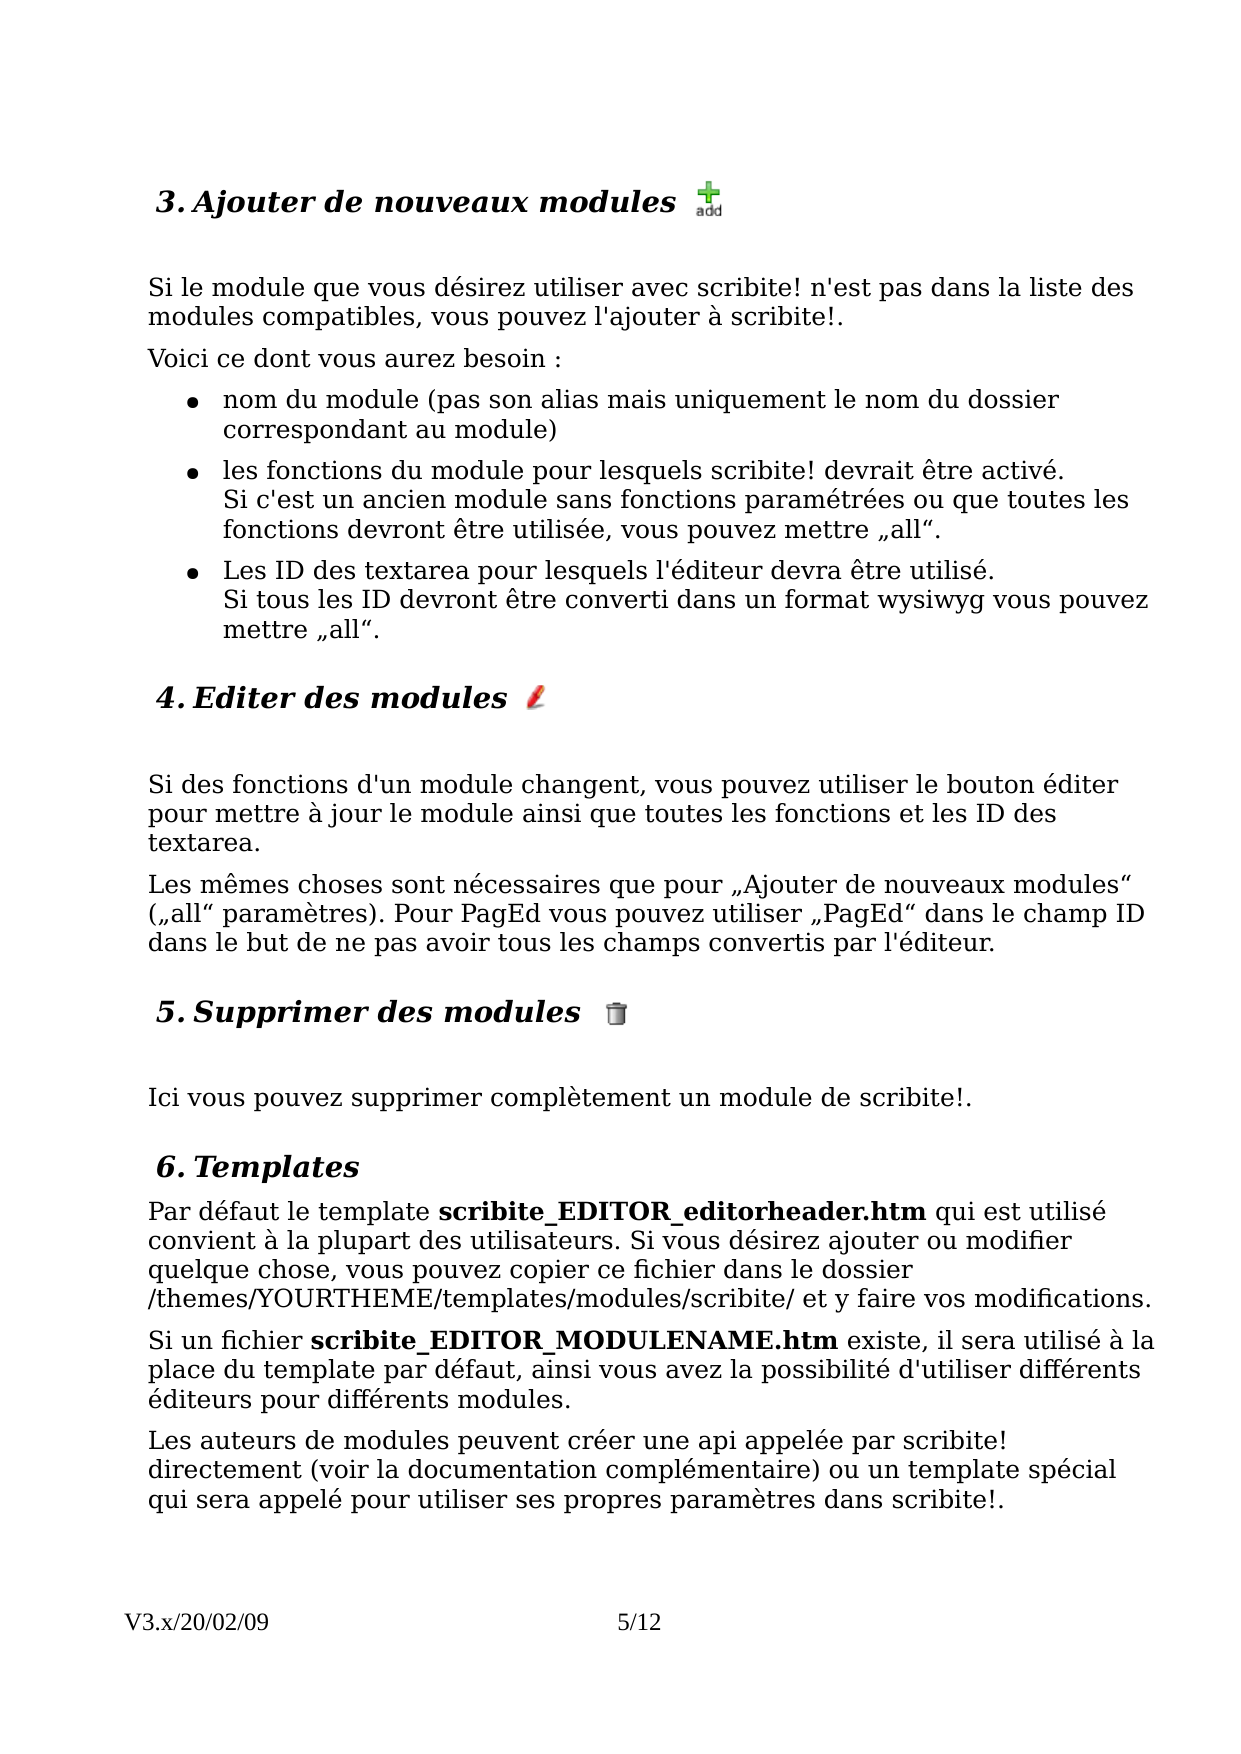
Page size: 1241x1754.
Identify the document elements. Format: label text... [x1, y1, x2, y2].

list nom du module (pas son alias mais uniquement le nom du dossier correspondant au module) [185, 386, 1160, 444]
text Si des fonctions d'un module changent, vous pouvez utiliser le bouton éditer pour mettre à jour le module ainsi que toutes les fonctions et les ID des textarea. [148, 770, 1160, 857]
text Les mêmes choses sont nécessaires que pour „Ajouter de nouveaux modules“ („all“ paramètres). Pour PagEd vous pouvez utiliser „PagEd“ dans le champ ID dans le but de ne pas avoir tous les champs convertis par l'éditeur. [148, 870, 1160, 957]
text Les auteurs de modules peuvent créer une api appelée par scribite! directement (voir la documentation complémentaire) ou un template spécial qui sera appelé pour utiliser ses propres paramètres dans scribite!. [148, 1426, 1160, 1514]
text Si un fichier scribite_EDITOR_MODULENAME.htm existe, il sera utilisé à la place du template par défaut, ainsi vous avez la possibilité d'utiliser différents éditeurs pour différents modules. [148, 1326, 1160, 1414]
text Ici vous pouvez supprimer complètement un module de scribite!. [148, 1083, 1160, 1113]
subtitle Ajouter de nouveaux modules [156, 185, 1160, 219]
list Les ID des textarea pour lesquels l'éditeur devra être utilisé. Si tous les ID devront être converti dans un format wysiwyg vous pouvez mettre „all“. [185, 557, 1160, 644]
text Si le module que vous désirez utiliser avec scribite! n'est pas dans la liste des modules compatibles, vous pouvez l'ajouter à scribite!. [148, 273, 1160, 332]
subtitle Editer des modules [156, 682, 1160, 716]
list les fonctions du module pour lesquels scribite! devrait être activé. Si c'est un ancien module sans fonctions paramétrées ou que toutes les fonctions devront être utilisée, vous pouvez mettre „all“. [185, 457, 1160, 544]
text Voici ce dont vous aurez besoin : [148, 344, 1160, 373]
picture [603, 1001, 629, 1027]
subtitle Templates [156, 1150, 1160, 1184]
text Par défaut le template scribite_EDITOR_editorheader.htm qui est utilisé convient à la plupart des utilisateurs. Si vous désirez ajouter ou modifier quelque chose, vous pouvez copier ce fichier dans le dossier /themes/YOURTHEME/templates/modules/scribite/ et y faire vos modifications. [148, 1197, 1160, 1314]
picture [693, 178, 725, 218]
picture [523, 685, 549, 710]
subtitle Supprimer des modules [156, 995, 1160, 1029]
